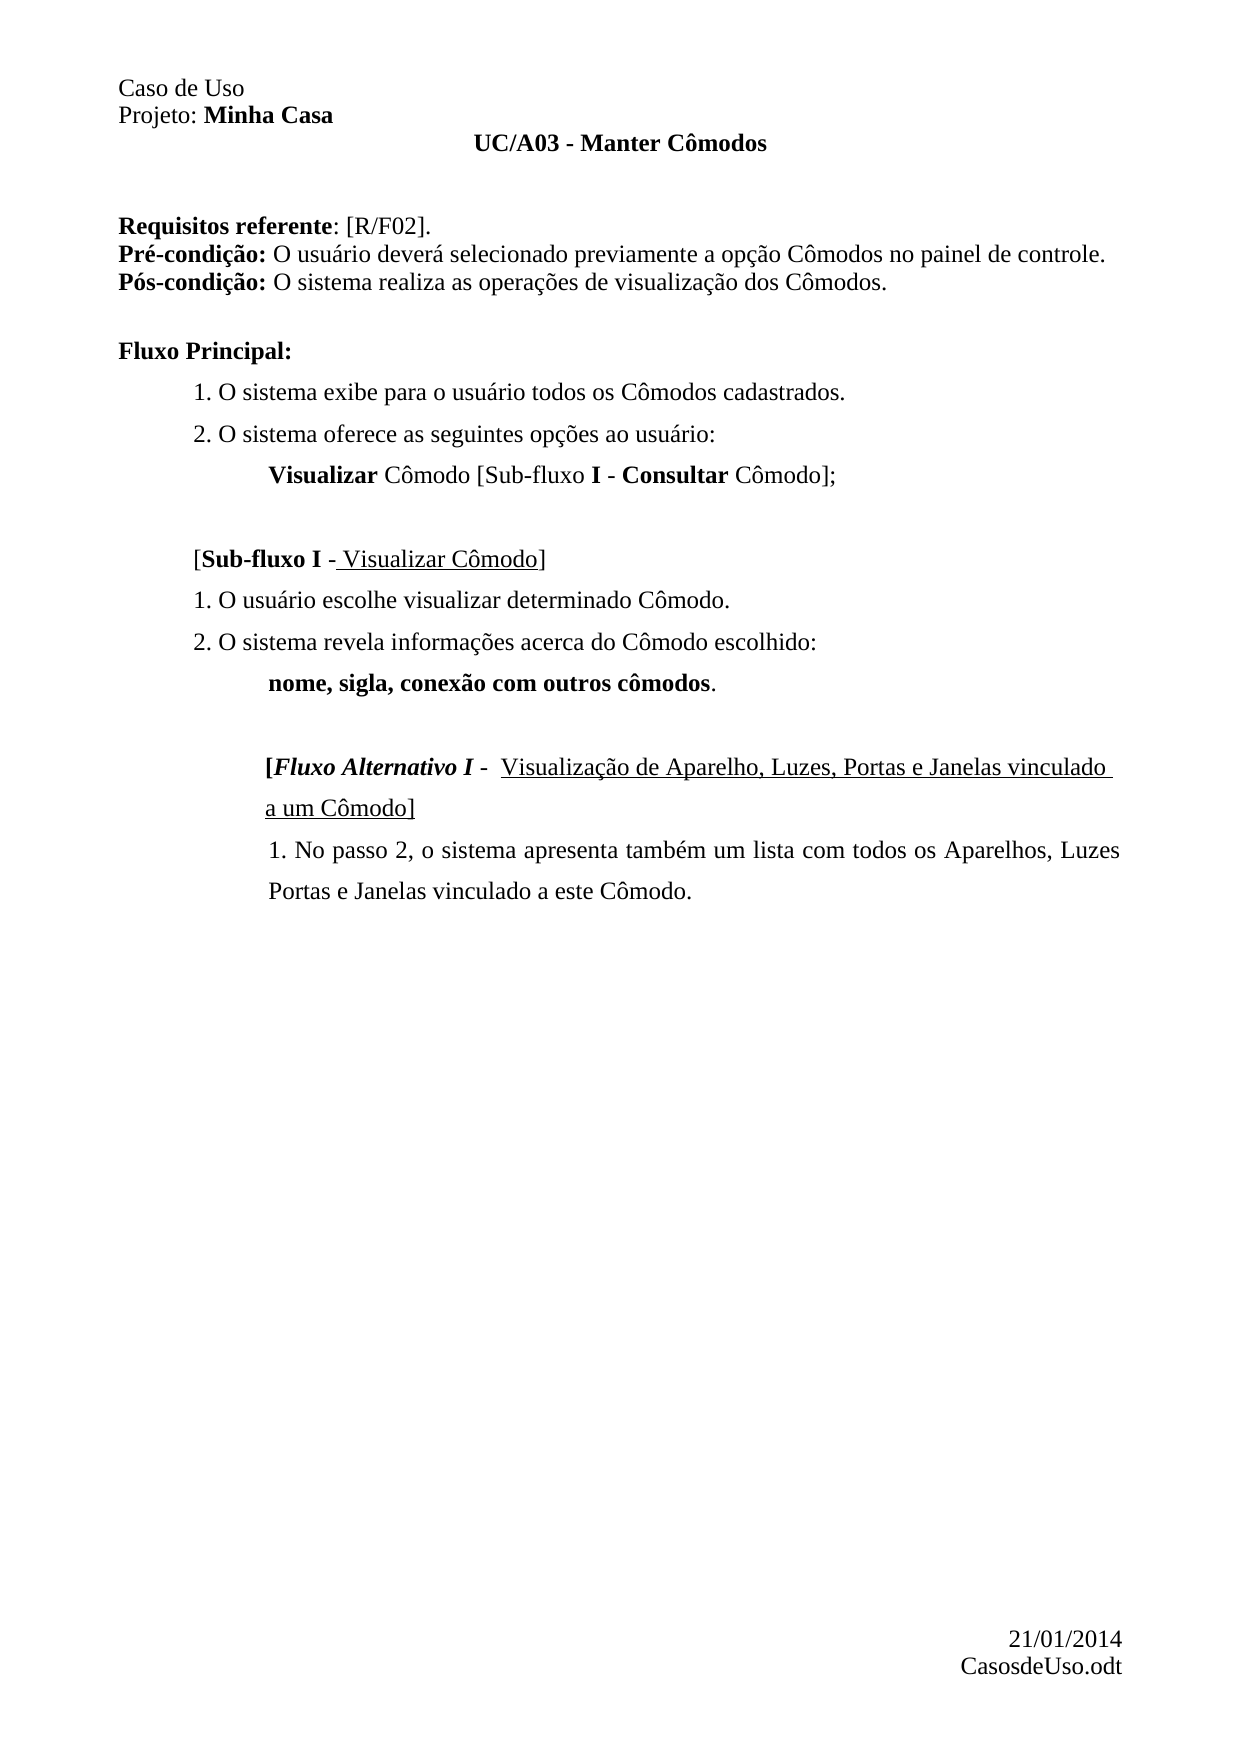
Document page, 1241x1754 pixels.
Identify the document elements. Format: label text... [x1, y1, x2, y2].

text Pré-condição: O usuário deverá selecionado previamente a opção Cômodos no painel de controle. [118, 240, 1122, 268]
text [Sub-fluxo I - Visualizar Cômodo] [118, 545, 1122, 572]
text 2. O sistema oferece as seguintes opções ao usuário: [118, 420, 1122, 448]
text nome, sigla, conexão com outros cômodos. [118, 669, 1122, 697]
text 1. O sistema exibe para o usuário todos os Cômodos cadastrados. [118, 378, 1122, 406]
text Fluxo Principal: [118, 337, 1122, 365]
text Visualizar Cômodo [Sub-fluxo I - Consultar Cômodo]; [118, 462, 1122, 489]
text UC/A03 - Manter Cômodos [118, 129, 1122, 157]
text [Fluxo Alternativo I - Visualização de Aparelho, Luzes, Portas e Janelas vinculado a um Cômodo] [265, 753, 1122, 822]
text 1. O usuário escolhe visualizar determinado Cômodo. [118, 586, 1122, 614]
text 2. O sistema revela informações acerca do Cômodo escolhido: [118, 628, 1122, 656]
text 1. No passo 2, o sistema apresenta também um lista com todos os Aparelhos, Luzes Portas e Janelas vinculado a este Cômodo. [268, 836, 1122, 905]
text Requisitos referente: [R/F02]. [118, 212, 1122, 240]
text Pós-condição: O sistema realiza as operações de visualização dos Cômodos. [118, 268, 1122, 295]
